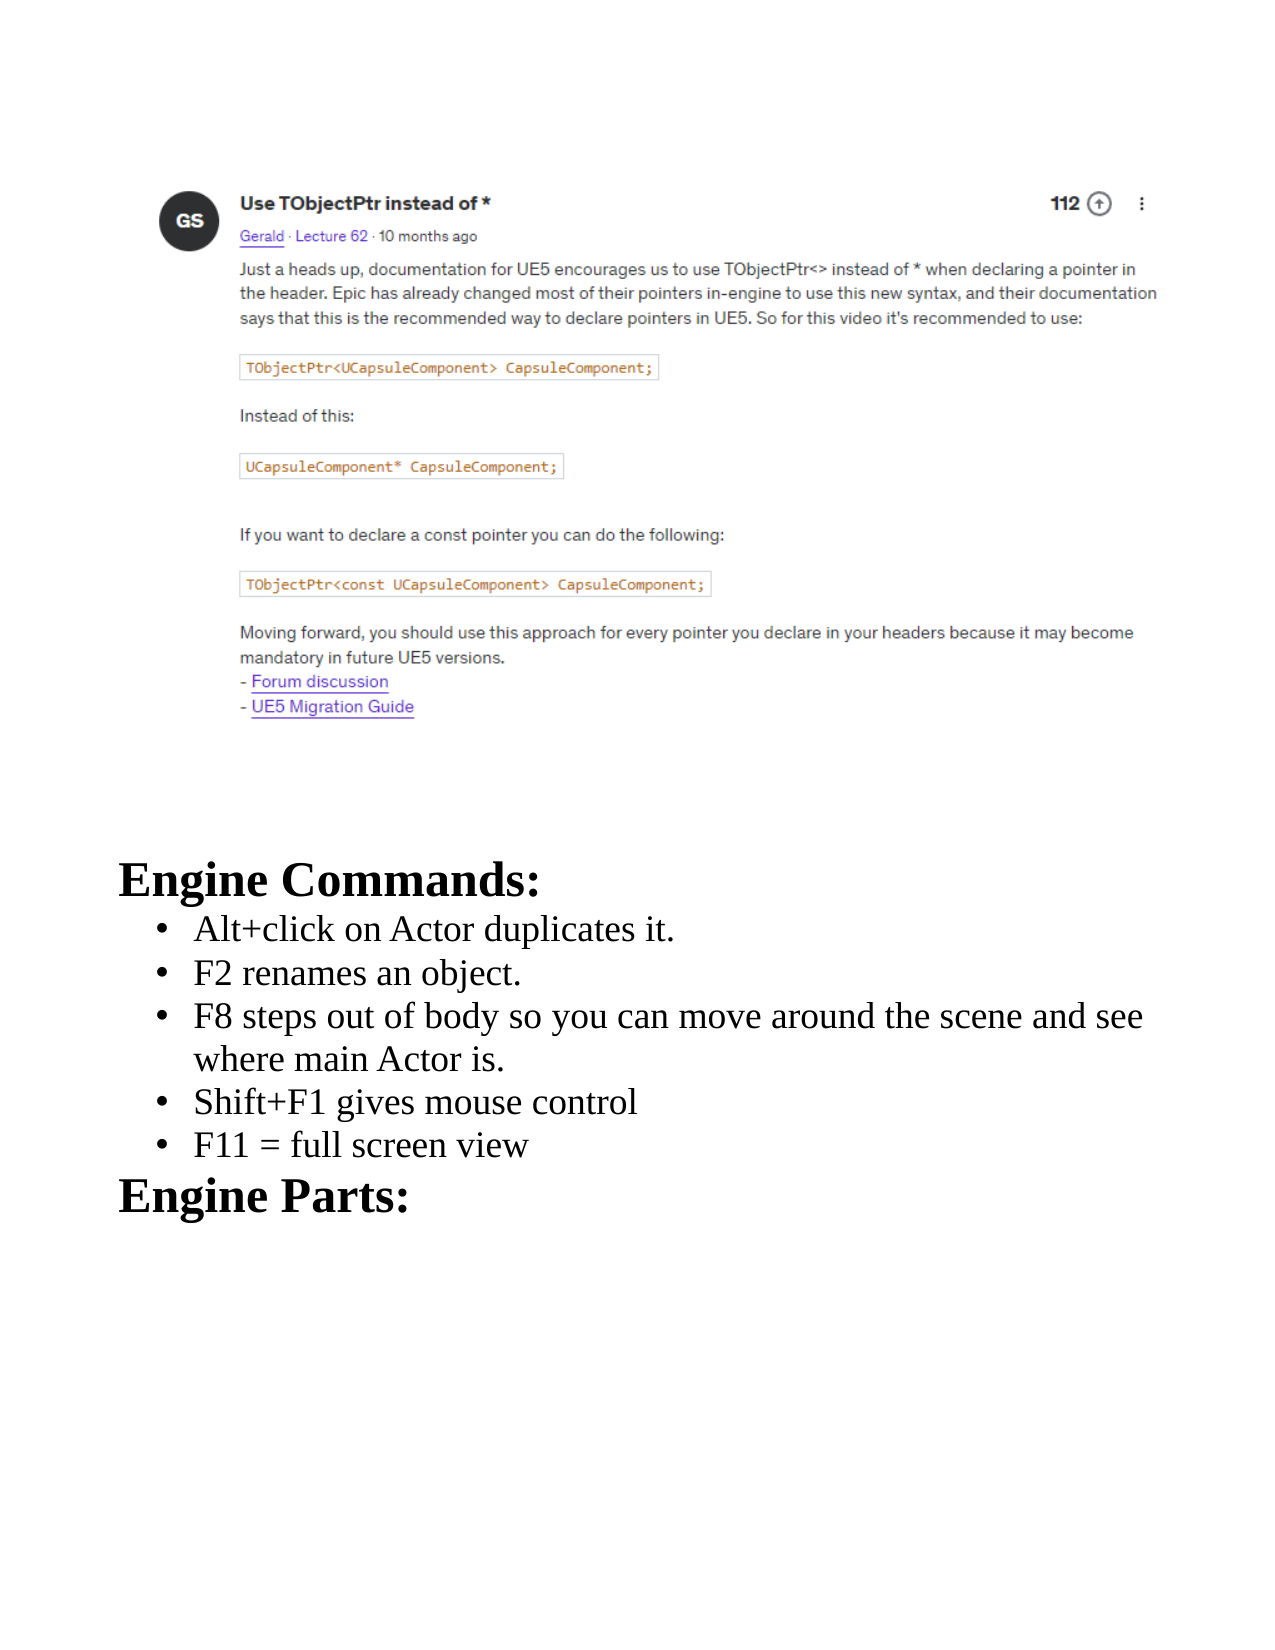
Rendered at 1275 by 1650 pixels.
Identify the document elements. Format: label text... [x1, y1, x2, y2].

list Alt+click on Actor duplicates it. [156, 907, 1157, 950]
picture [118, 175, 1157, 735]
list F2 renames an object. [156, 950, 1157, 993]
text Engine Parts: [118, 1166, 1157, 1223]
list Shift+F1 gives mouse control [156, 1079, 1157, 1122]
list F8 steps out of body so you can move around the scene and see where main Actor is. [156, 993, 1157, 1079]
text Engine Commands: [118, 849, 1157, 907]
list F11 = full screen view [156, 1122, 1157, 1166]
